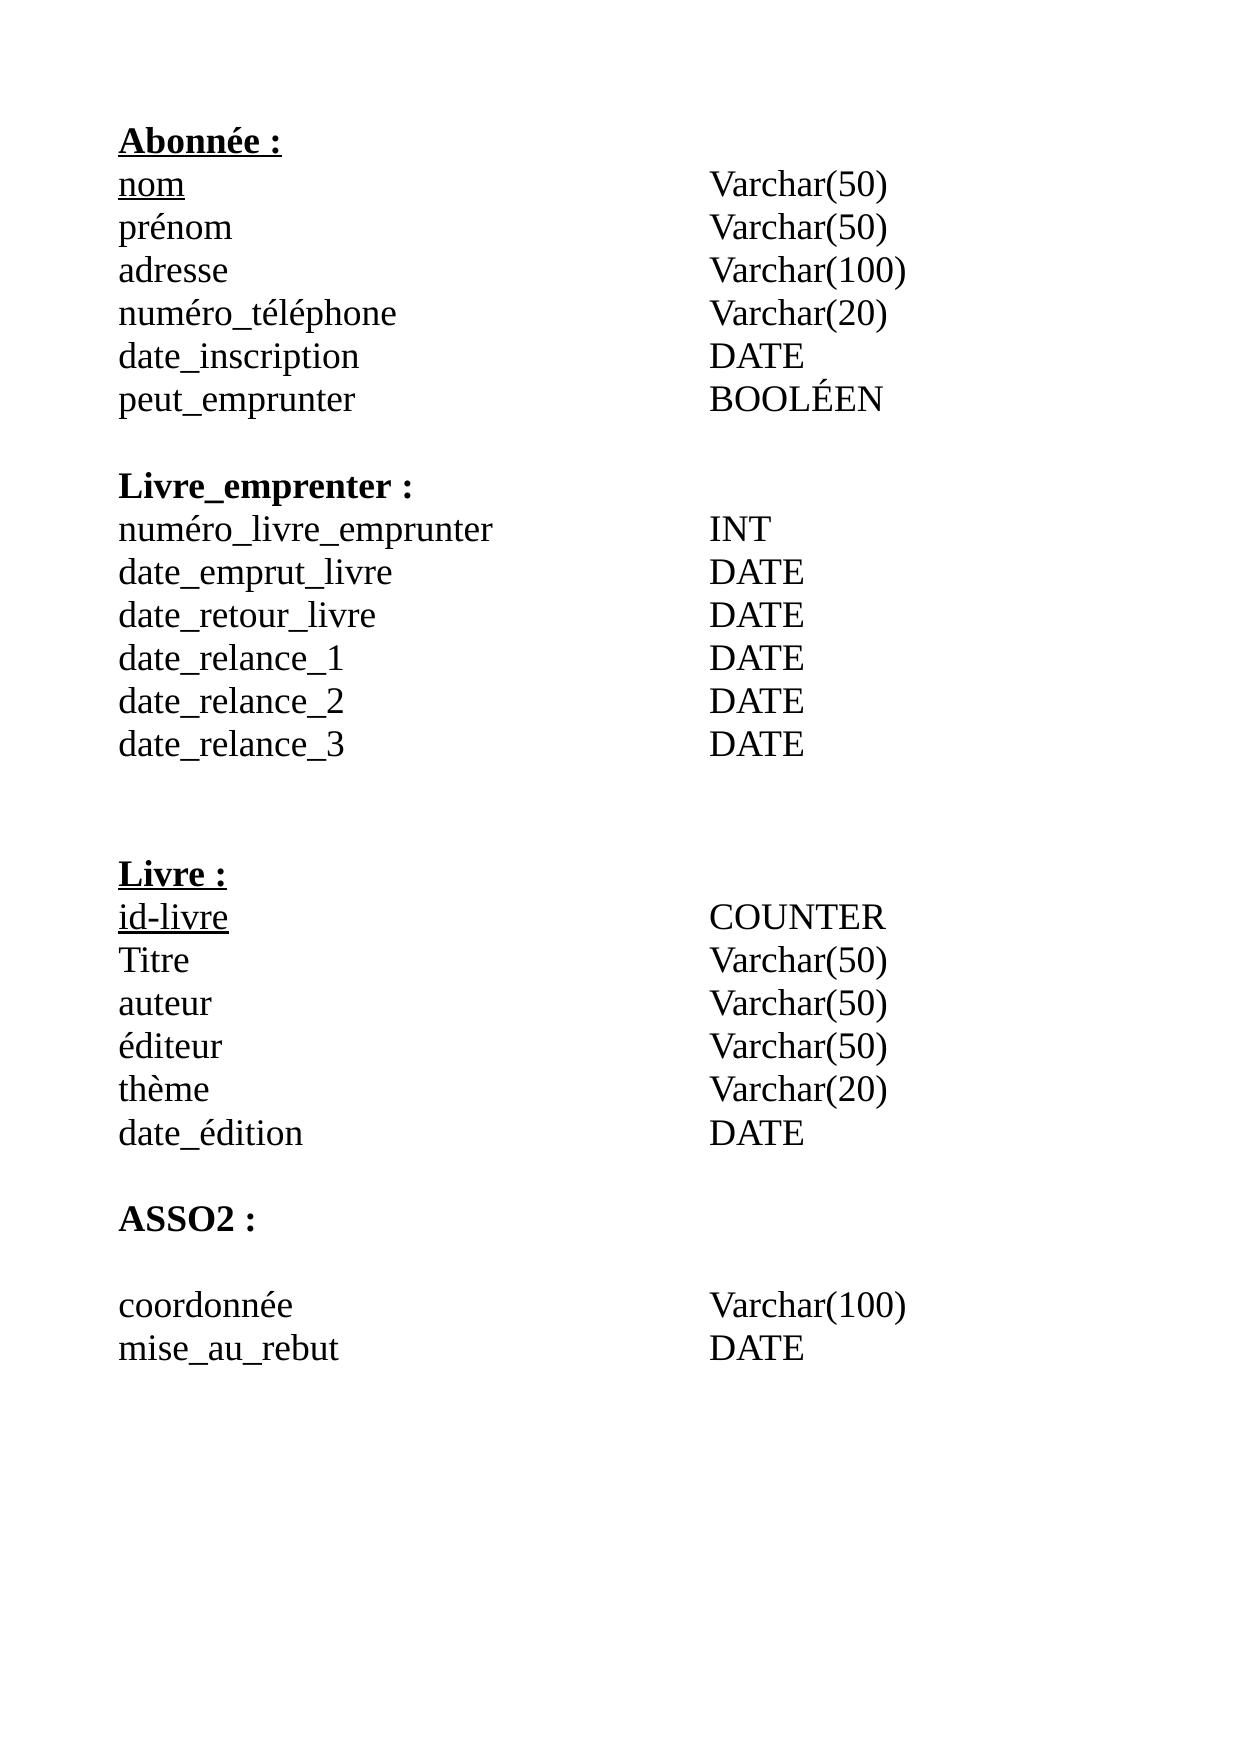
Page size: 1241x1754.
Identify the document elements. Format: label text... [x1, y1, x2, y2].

text date_relance_1 DATE [118, 636, 1122, 679]
text id-livre COUNTER [118, 894, 1122, 937]
text date_emprut_livre DATE [118, 549, 1122, 592]
text Livre : [118, 851, 1122, 894]
text date_édition DATE [118, 1110, 1122, 1153]
text Abonnée : [118, 118, 1122, 161]
text date_inscription DATE [118, 334, 1122, 377]
text date_relance_3 DATE [118, 722, 1122, 765]
text ASSO2 : [118, 1196, 1122, 1239]
text mise_au_rebut DATE [118, 1326, 1122, 1369]
text Livre_emprenter : [118, 463, 1122, 506]
text numéro_livre_emprunter INT [118, 506, 1122, 549]
text éditeur Varchar(50) [118, 1024, 1122, 1067]
text peut_emprunter BOOLÉEN [118, 377, 1122, 420]
text auteur Varchar(50) [118, 981, 1122, 1024]
text prénom Varchar(50) [118, 204, 1122, 247]
text adresse Varchar(100) [118, 247, 1122, 291]
text numéro_téléphone Varchar(20) [118, 291, 1122, 334]
text Titre Varchar(50) [118, 937, 1122, 981]
text date_relance_2 DATE [118, 679, 1122, 722]
text coordonnée Varchar(100) [118, 1282, 1122, 1326]
text nom Varchar(50) [118, 161, 1122, 204]
text thème Varchar(20) [118, 1067, 1122, 1110]
text date_retour_livre DATE [118, 592, 1122, 636]
